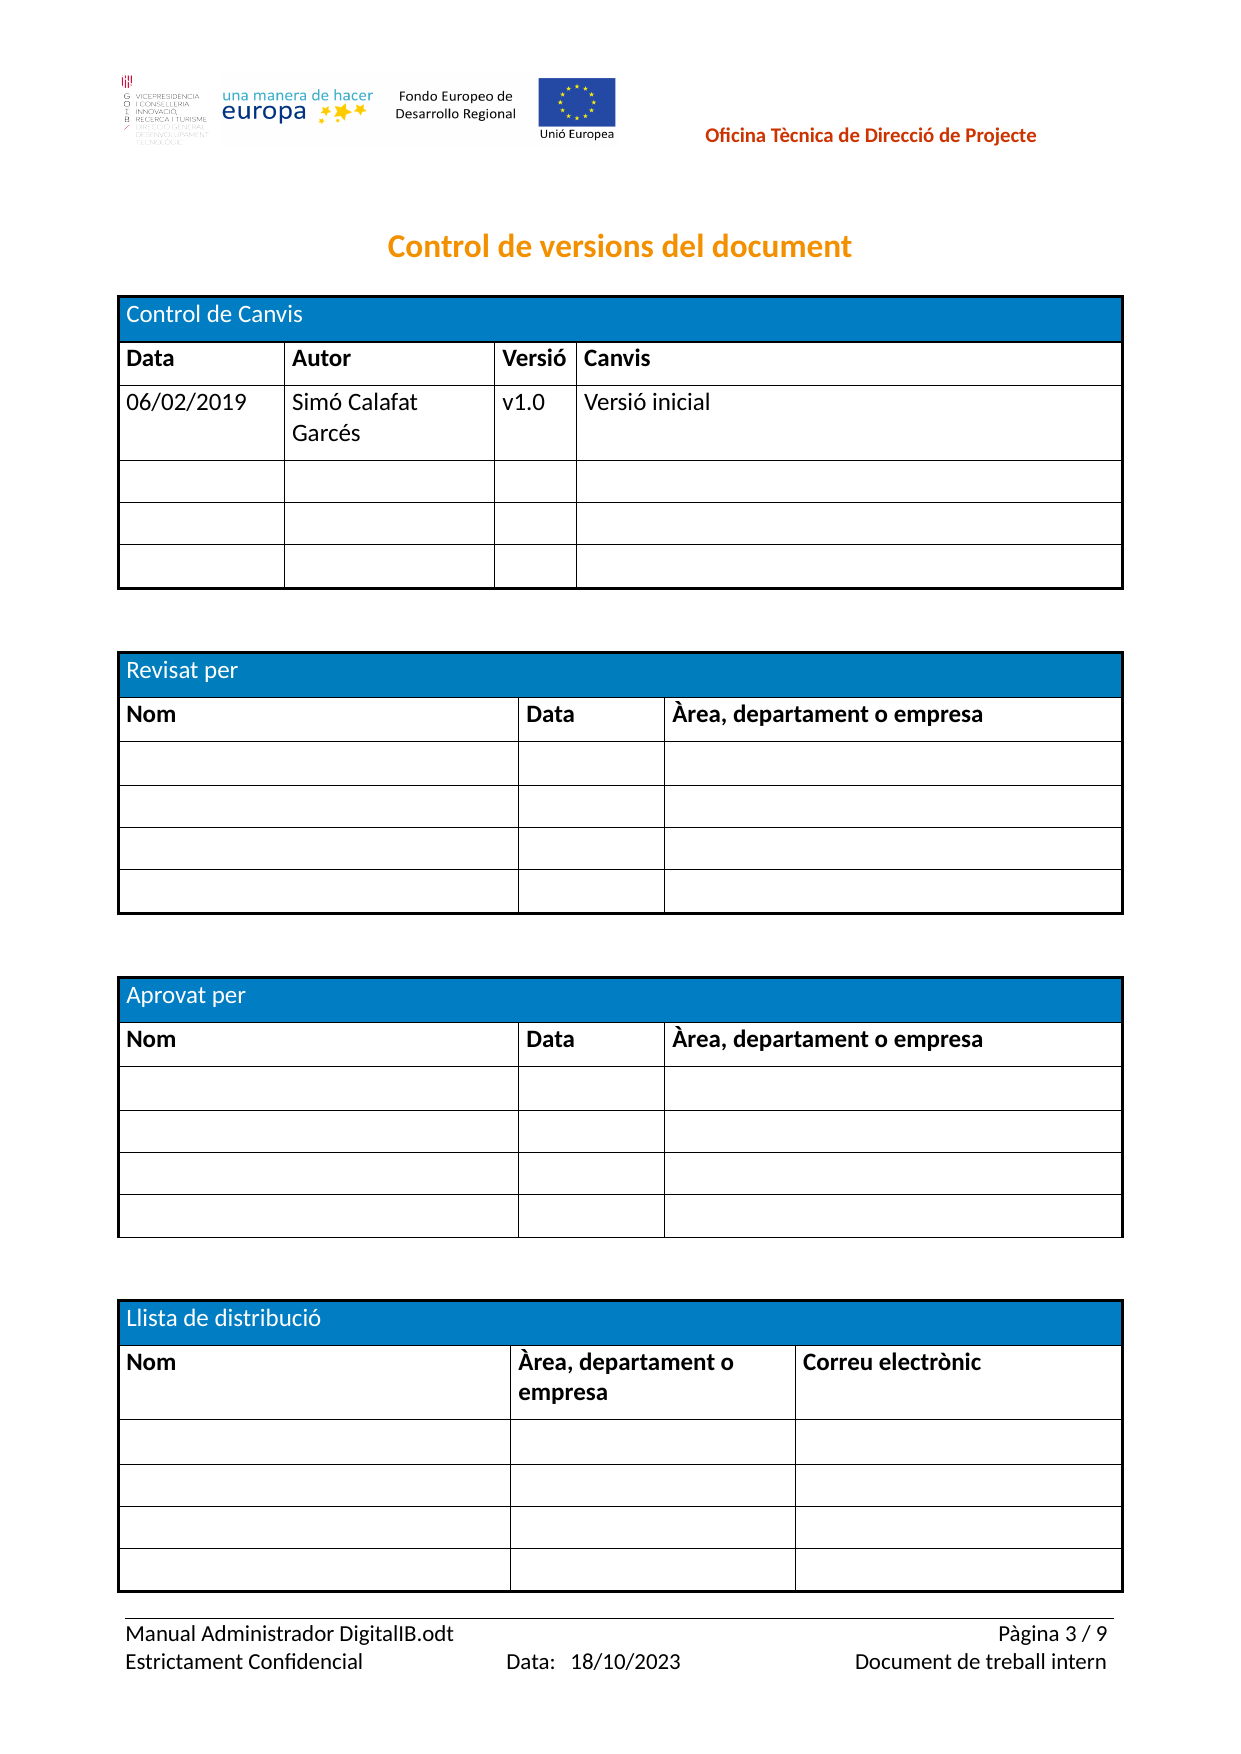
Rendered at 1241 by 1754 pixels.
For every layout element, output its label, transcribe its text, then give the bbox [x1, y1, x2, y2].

table_cell [519, 1195, 664, 1237]
table_cell Correu electrònic [796, 1346, 1121, 1419]
table_cell [577, 461, 1121, 502]
table_cell [120, 461, 284, 502]
table_cell [519, 1111, 664, 1152]
table_cell [120, 1195, 518, 1237]
table_cell [665, 1111, 1121, 1152]
table_header Aprovat per [120, 979, 1121, 1022]
table_cell Nom [120, 1346, 510, 1419]
table_cell [519, 1067, 664, 1110]
table_cell [519, 786, 664, 827]
table_cell Versió inicial [577, 386, 1121, 460]
picture [118, 73, 213, 147]
table_cell [796, 1465, 1121, 1506]
table_cell [120, 1420, 510, 1463]
table_cell [120, 828, 518, 869]
table_cell [796, 1549, 1121, 1590]
table_cell [665, 1067, 1121, 1110]
table_cell [495, 503, 576, 544]
table_cell [511, 1465, 795, 1506]
table_cell 06/02/2019 [120, 386, 284, 460]
table_cell [519, 742, 664, 785]
table_cell [665, 1153, 1121, 1194]
table_cell Autor [285, 343, 494, 385]
table_cell [665, 1195, 1121, 1237]
table_header Control de Canvis [120, 298, 1121, 341]
table_cell Simó Calafat Garcés [285, 386, 494, 460]
table_cell [120, 545, 284, 587]
table_cell [665, 742, 1121, 785]
table_cell Data [120, 343, 284, 385]
table_cell [120, 786, 518, 827]
table_cell Àrea, departament o empresa [665, 1023, 1121, 1066]
table_cell v1.0 [495, 386, 576, 460]
table_cell Àrea, departament o empresa [665, 698, 1121, 741]
table_cell [665, 870, 1121, 912]
table_cell Data [519, 698, 664, 741]
table_cell [796, 1507, 1121, 1548]
table_cell [285, 503, 494, 544]
table_cell Nom [120, 1023, 518, 1066]
table_cell [120, 1111, 518, 1152]
table_cell Nom [120, 698, 518, 741]
table_cell [120, 1465, 510, 1506]
table_cell [577, 503, 1121, 544]
table_cell [120, 870, 518, 912]
table_header Llista de distribució [120, 1302, 1121, 1345]
subtitle Control de versions del document [118, 225, 1122, 266]
picture [219, 73, 621, 147]
table_cell [495, 545, 576, 587]
table_cell [495, 461, 576, 502]
table_cell Àrea, departament o empresa [511, 1346, 795, 1419]
table_cell [120, 1507, 510, 1548]
table_cell [120, 1549, 510, 1590]
table_cell [519, 1153, 664, 1194]
table_cell [796, 1420, 1121, 1463]
table_cell [665, 828, 1121, 869]
table_cell Data [519, 1023, 664, 1066]
table_cell Canvis [577, 343, 1121, 385]
table_cell [120, 742, 518, 785]
table_cell [519, 870, 664, 912]
table_header Revisat per [120, 654, 1121, 697]
table_cell [519, 828, 664, 869]
table_cell [511, 1420, 795, 1463]
table_cell [511, 1549, 795, 1590]
table_cell Versió [495, 343, 576, 385]
table_cell [120, 1153, 518, 1194]
table_cell [120, 1067, 518, 1110]
table_cell [511, 1507, 795, 1548]
table_cell [665, 786, 1121, 827]
table_cell [577, 545, 1121, 587]
table_cell [285, 545, 494, 587]
table_cell [285, 461, 494, 502]
table_cell [120, 503, 284, 544]
